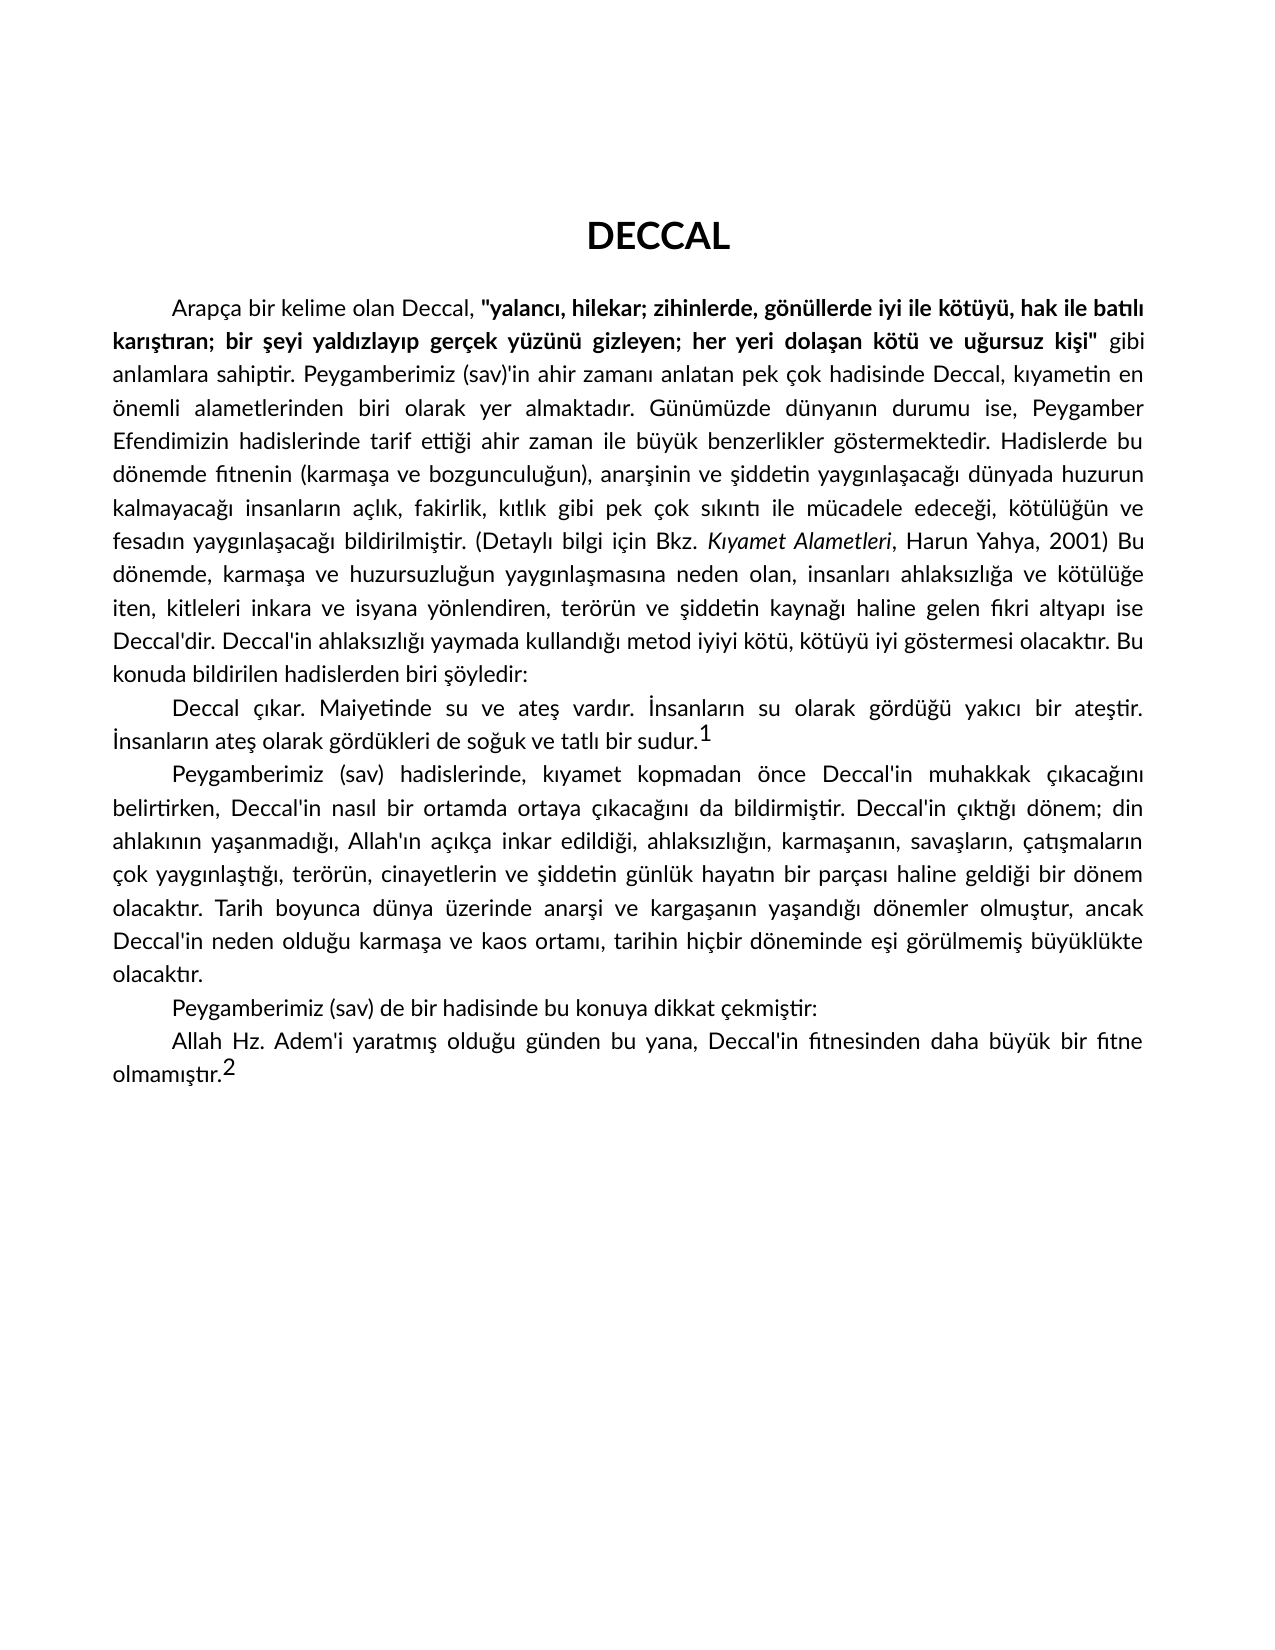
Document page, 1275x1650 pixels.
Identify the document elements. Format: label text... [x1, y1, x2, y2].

text Peygamberimiz (sav) de bir hadisinde bu konuya dikkat çekmiştir: [112, 989, 1145, 1023]
text Peygamberimiz (sav) hadislerinde, kıyamet kopmadan önce Deccal'in muhakkak çıkacağını belirtirken, Deccal'in nasıl bir ortamda ortaya çıkacağını da bildirmiştir. Deccal'in çıktığı dönem; din ahlakının yaşanmadığı, Allah'ın açıkça inkar edildiği, ahlaksızlığın, karmaşanın, savaşların, çatışmaların çok yaygınlaştığı, terörün, cinayetlerin ve şiddetin günlük hayatın bir parçası haline geldiği bir dönem olacaktır. Tarih boyunca dünya üzerinde anarşi ve kargaşanın yaşandığı dönemler olmuştur, ancak Deccal'in neden olduğu karmaşa ve kaos ortamı, tarihin hiçbir döneminde eşi görülmemiş büyüklükte olacaktır. [112, 756, 1145, 989]
text Arapça bir kelime olan Deccal, "yalancı, hilekar; zihinlerde, gönüllerde iyi ile kötüyü, hak ile batılı karıştıran; bir şeyi yaldızlayıp gerçek yüzünü gizleyen; her yeri dolaşan kötü ve uğursuz kişi" gibi anlamlara sahiptir. Peygamberimiz (sav)'in ahir zamanı anlatan pek çok hadisinde Deccal, kıyametin en önemli alametlerinden biri olarak yer almaktadır. Günümüzde dünyanın durumu ise, Peygamber Efendimizin hadislerinde tarif ettiği ahir zaman ile büyük benzerlikler göstermektedir. Hadislerde bu dönemde fitnenin (karmaşa ve bozgunculuğun), anarşinin ve şiddetin yaygınlaşacağı dünyada huzurun kalmayacağı insanların açlık, fakirlik, kıtlık gibi pek çok sıkıntı ile mücadele edeceği, kötülüğün ve fesadın yaygınlaşacağı bildirilmiştir. (Detaylı bilgi için Bkz. Kıyamet Alametleri, Harun Yahya, 2001) Bu dönemde, karmaşa ve huzursuzluğun yaygınlaşmasına neden olan, insanları ahlaksızlığa ve kötülüğe iten, kitleleri inkara ve isyana yönlendiren, terörün ve şiddetin kaynağı haline gelen fikri altyapı ise Deccal'dir. Deccal'in ahlaksızlığı yaymada kullandığı metod iyiyi kötü, kötüyü iyi göstermesi olacaktır. Bu konuda bildirilen hadislerden biri şöyledir: [112, 289, 1145, 689]
text Deccal çıkar. Maiyetinde su ve ateş vardır. İnsanların su olarak gördüğü yakıcı bir ateştir. İnsanların ateş olarak gördükleri de soğuk ve tatlı bir sudur.1 [112, 689, 1145, 756]
text Allah Hz. Adem'i yaratmış olduğu günden bu yana, Deccal'in fitnesinden daha büyük bir fitne olmamıştır.2 [112, 1023, 1145, 1089]
text DECCAL [112, 223, 1145, 256]
